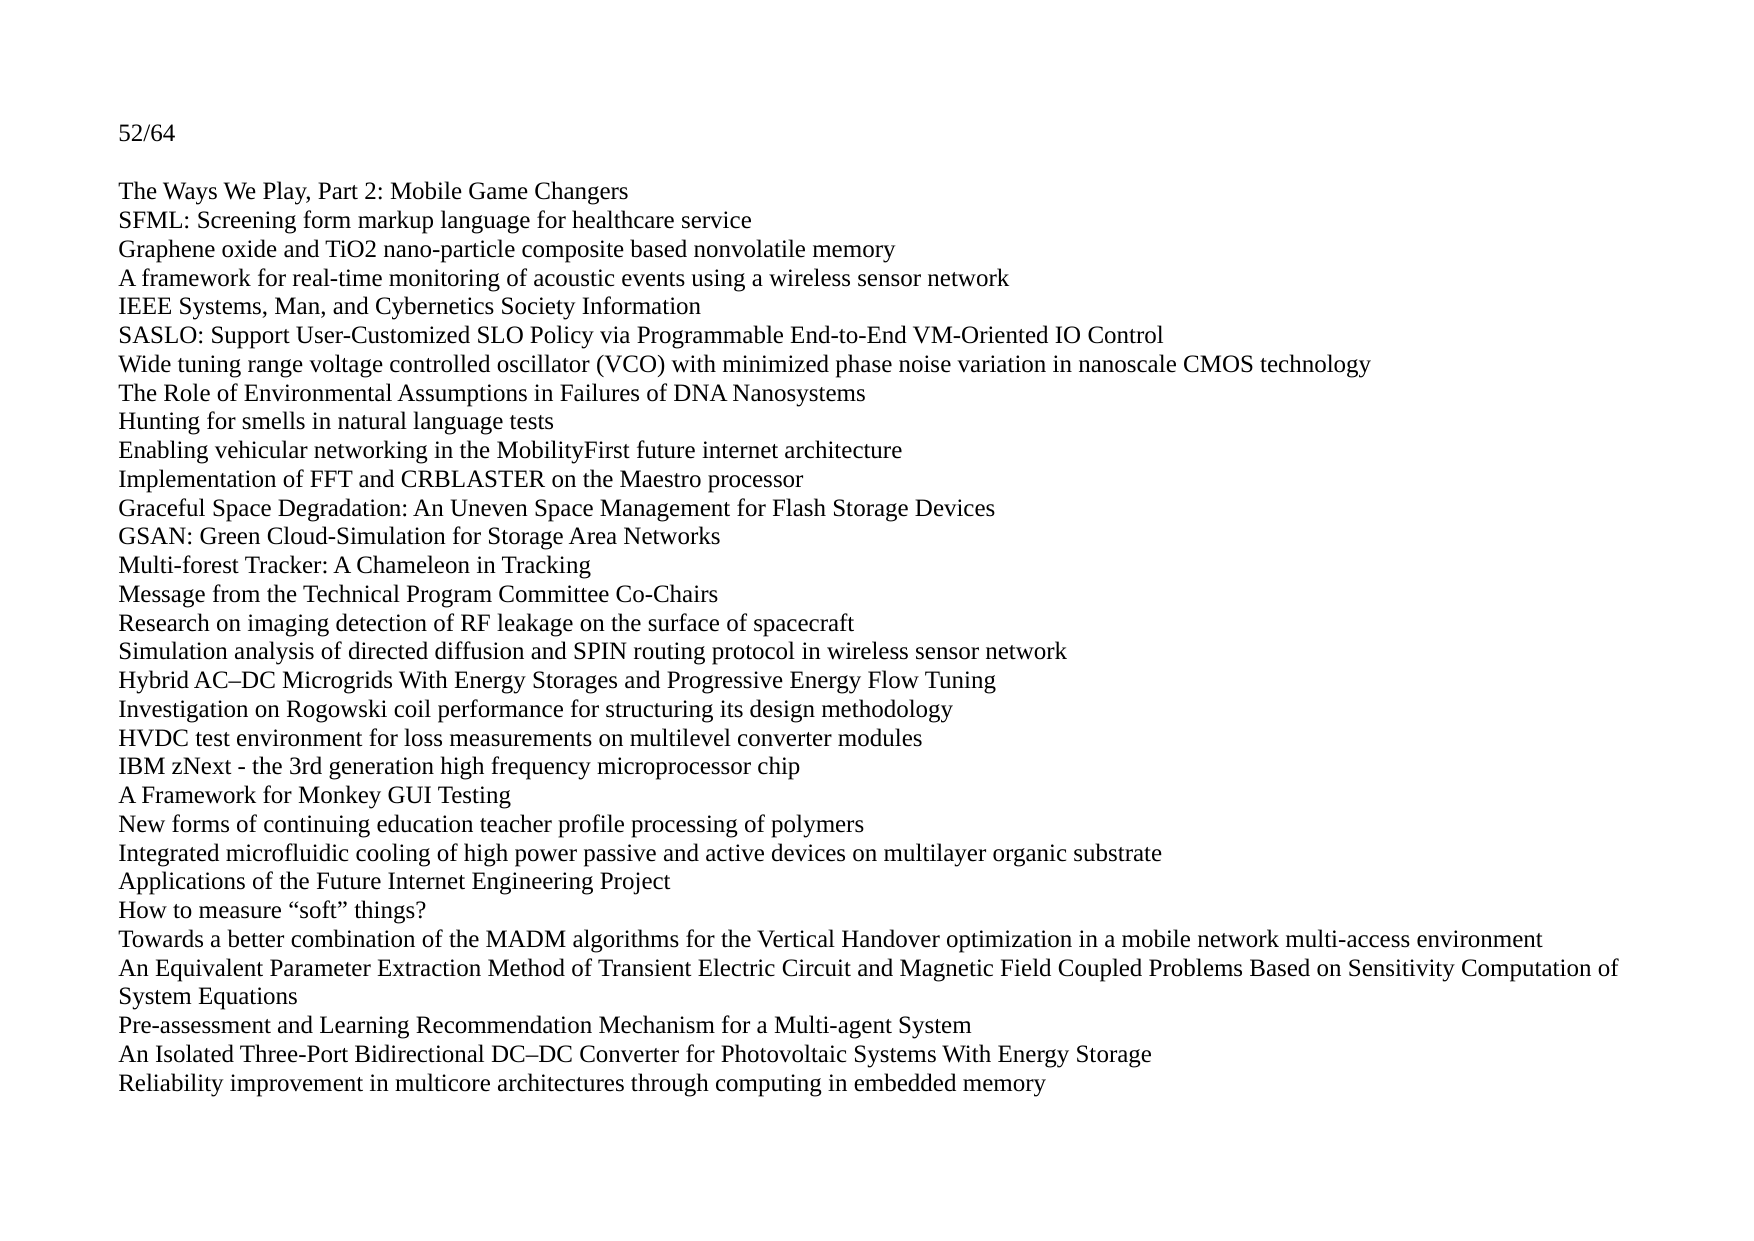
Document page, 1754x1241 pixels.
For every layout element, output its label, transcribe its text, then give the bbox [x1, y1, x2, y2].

text Graceful Space Degradation: An Uneven Space Management for Flash Storage Devices [118, 493, 1636, 521]
text SFML: Screening form markup language for healthcare service [118, 205, 1636, 234]
text HVDC test environment for loss measurements on multilevel converter modules [118, 723, 1636, 751]
text Enabling vehicular networking in the MobilityFirst future internet architecture [118, 435, 1636, 464]
text An Equivalent Parameter Extraction Method of Transient Electric Circuit and Magnetic Field Coupled Problems Based on Sensitivity Computation of System Equations [118, 953, 1636, 1010]
text Research on imaging detection of RF leakage on the surface of spacecraft [118, 608, 1636, 636]
text Pre-assessment and Learning Recommendation Mechanism for a Multi-agent System [118, 1010, 1636, 1039]
text SASLO: Support User-Customized SLO Policy via Programmable End-to-End VM-Oriented IO Control [118, 320, 1636, 349]
text A Framework for Monkey GUI Testing [118, 780, 1636, 809]
text Applications of the Future Internet Engineering Project [118, 866, 1636, 895]
text Message from the Technical Program Committee Co-Chairs [118, 579, 1636, 608]
text The Role of Environmental Assumptions in Failures of DNA Nanosystems [118, 378, 1636, 406]
text Wide tuning range voltage controlled oscillator (VCO) with minimized phase noise variation in nanoscale CMOS technology [118, 349, 1636, 378]
text Simulation analysis of directed diffusion and SPIN routing protocol in wireless sensor network [118, 636, 1636, 665]
text New forms of continuing education teacher profile processing of polymers [118, 809, 1636, 838]
text A framework for real-time monitoring of acoustic events using a wireless sensor network [118, 263, 1636, 291]
text IBM zNext - the 3rd generation high frequency microprocessor chip [118, 751, 1636, 780]
text Investigation on Rogowski coil performance for structuring its design methodology [118, 694, 1636, 723]
text IEEE Systems, Man, and Cybernetics Society Information [118, 291, 1636, 320]
text Implementation of FFT and CRBLASTER on the Maestro processor [118, 464, 1636, 493]
text Multi-forest Tracker: A Chameleon in Tracking [118, 550, 1636, 579]
text Hunting for smells in natural language tests [118, 406, 1636, 435]
text An Isolated Three-Port Bidirectional DC–DC Converter for Photovoltaic Systems With Energy Storage [118, 1039, 1636, 1068]
text Hybrid AC–DC Microgrids With Energy Storages and Progressive Energy Flow Tuning [118, 665, 1636, 694]
text GSAN: Green Cloud-Simulation for Storage Area Networks [118, 521, 1636, 550]
text The Ways We Play, Part 2: Mobile Game Changers [118, 176, 1636, 205]
text Integrated microfluidic cooling of high power passive and active devices on multilayer organic substrate [118, 838, 1636, 866]
text Towards a better combination of the MADM algorithms for the Vertical Handover optimization in a mobile network multi-access environment [118, 924, 1636, 953]
text How to measure “soft” things? [118, 895, 1636, 924]
text Reliability improvement in multicore architectures through computing in embedded memory [118, 1068, 1636, 1096]
text Graphene oxide and TiO2 nano-particle composite based nonvolatile memory [118, 234, 1636, 263]
